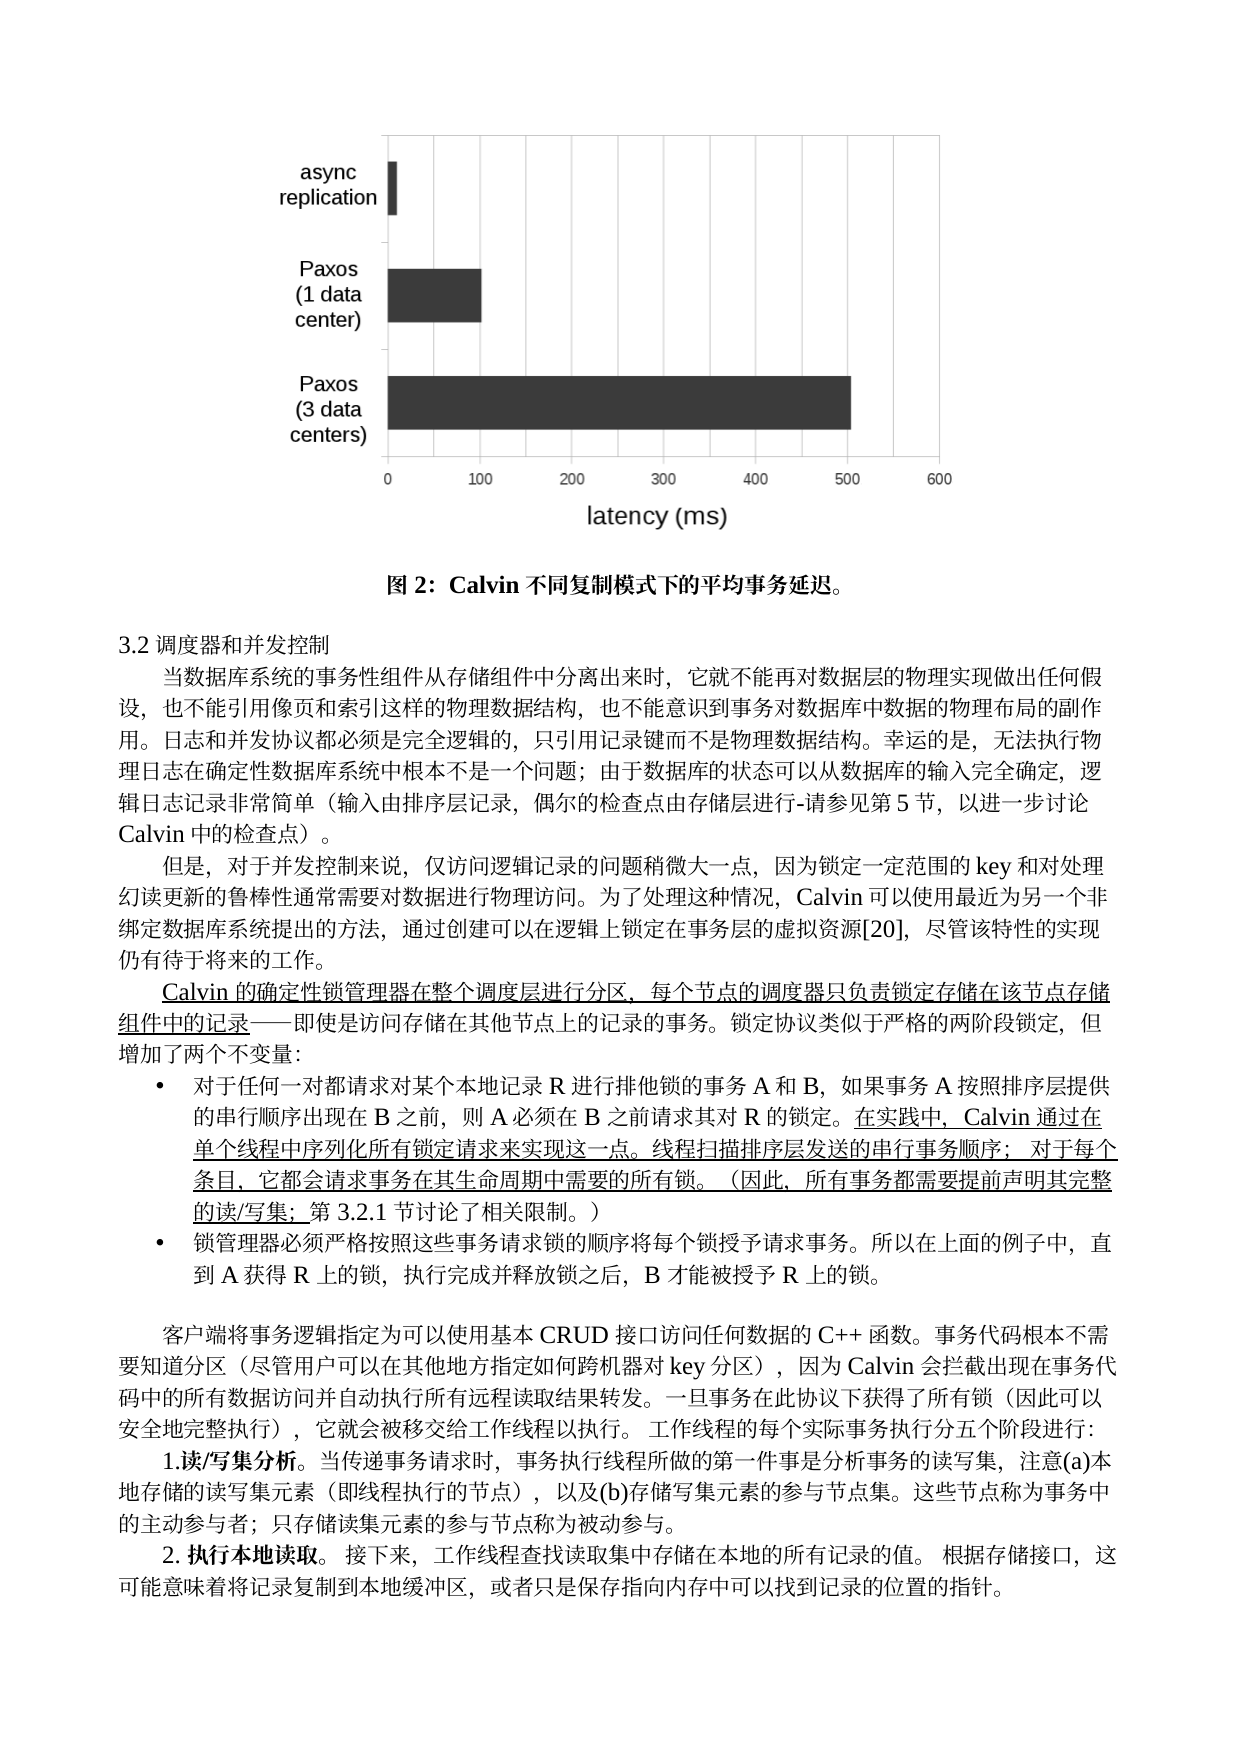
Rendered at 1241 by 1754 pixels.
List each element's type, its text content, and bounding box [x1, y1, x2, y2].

list 锁管理器必须严格按照这些事务请求锁的顺序将每个锁授予请求事务。所以在上面的例子中，直到 A 获得 R 上的锁，执行完成并释放锁之后，B 才能被授予 R 上的锁。 [156, 1226, 1122, 1289]
list 对于任何一对都请求对某个本地记录 R 进行排他锁的事务 A 和 B，如果事务 A 按照排序层提供的串行顺序出现在 B 之前，则 A 必须在 B 之前请求其对 R 的锁定。在实践中，Calvin 通过在单个线程中序列化所有锁定请求来实现这一点。线程扫描排序层发送的串行事务顺序； 对于每个条目，它都会请求事务在其生命周期中需要的所有锁。（因此，所有事务都需要提前声明其完整的读/写集；第 3.2.1 节讨论了相关限制。） [156, 1069, 1122, 1226]
text 2. 执行本地读取。 接下来，工作线程查找读取集中存储在本地的所有记录的值。 根据存储接口，这可能意味着将记录复制到本地缓冲区，或者只是保存指向内存中可以找到记录的位置的指针。 [118, 1538, 1122, 1601]
text 1.读/写集分析。当传递事务请求时，事务执行线程所做的第一件事是分析事务的读写集，注意(a)本地存储的读写集元素（即线程执行的节点），以及(b)存储写集元素的参与节点集。这些节点称为事务中的主动参与者；只存储读集元素的参与节点称为被动参与。 [118, 1444, 1122, 1538]
picture [271, 118, 969, 540]
text 3.2 调度器和并发控制 [118, 629, 1122, 660]
text 图 2：Calvin 不同复制模式下的平均事务延迟。 [118, 568, 1122, 600]
text 客户端将事务逻辑指定为可以使用基本 CRUD 接口访问任何数据的 C++ 函数。事务代码根本不需要知道分区（尽管用户可以在其他地方指定如何跨机器对key分区），因为 Calvin 会拦截出现在事务代码中的所有数据访问并自动执行所有远程读取结果转发。一旦事务在此协议下获得了所有锁（因此可以安全地完整执行），它就会被移交给工作线程以执行。 工作线程的每个实际事务执行分五个阶段进行： [118, 1318, 1122, 1444]
text Calvin 的确定性锁管理器在整个调度层进行分区，每个节点的调度器只负责锁定存储在该节点存储组件中的记录——即使是访问存储在其他节点上的记录的事务。锁定协议类似于严格的两阶段锁定，但增加了两个不变量： [118, 975, 1122, 1069]
text 当数据库系统的事务性组件从存储组件中分离出来时，它就不能再对数据层的物理实现做出任何假设，也不能引用像页和索引这样的物理数据结构，也不能意识到事务对数据库中数据的物理布局的副作用。日志和并发协议都必须是完全逻辑的，只引用记录键而不是物理数据结构。幸运的是，无法执行物理日志在确定性数据库系统中根本不是一个问题；由于数据库的状态可以从数据库的输入完全确定，逻辑日志记录非常简单（输入由排序层记录，偶尔的检查点由存储层进行-请参见第5节，以进一步讨论Calvin中的检查点）。 [118, 660, 1122, 849]
text 但是，对于并发控制来说，仅访问逻辑记录的问题稍微大一点，因为锁定一定范围的key和对处理幻读更新的鲁棒性通常需要对数据进行物理访问。为了处理这种情况，Calvin可以使用最近为另一个非绑定数据库系统提出的方法，通过创建可以在逻辑上锁定在事务层的虚拟资源[20]，尽管该特性的实现仍有待于将来的工作。 [118, 849, 1122, 975]
